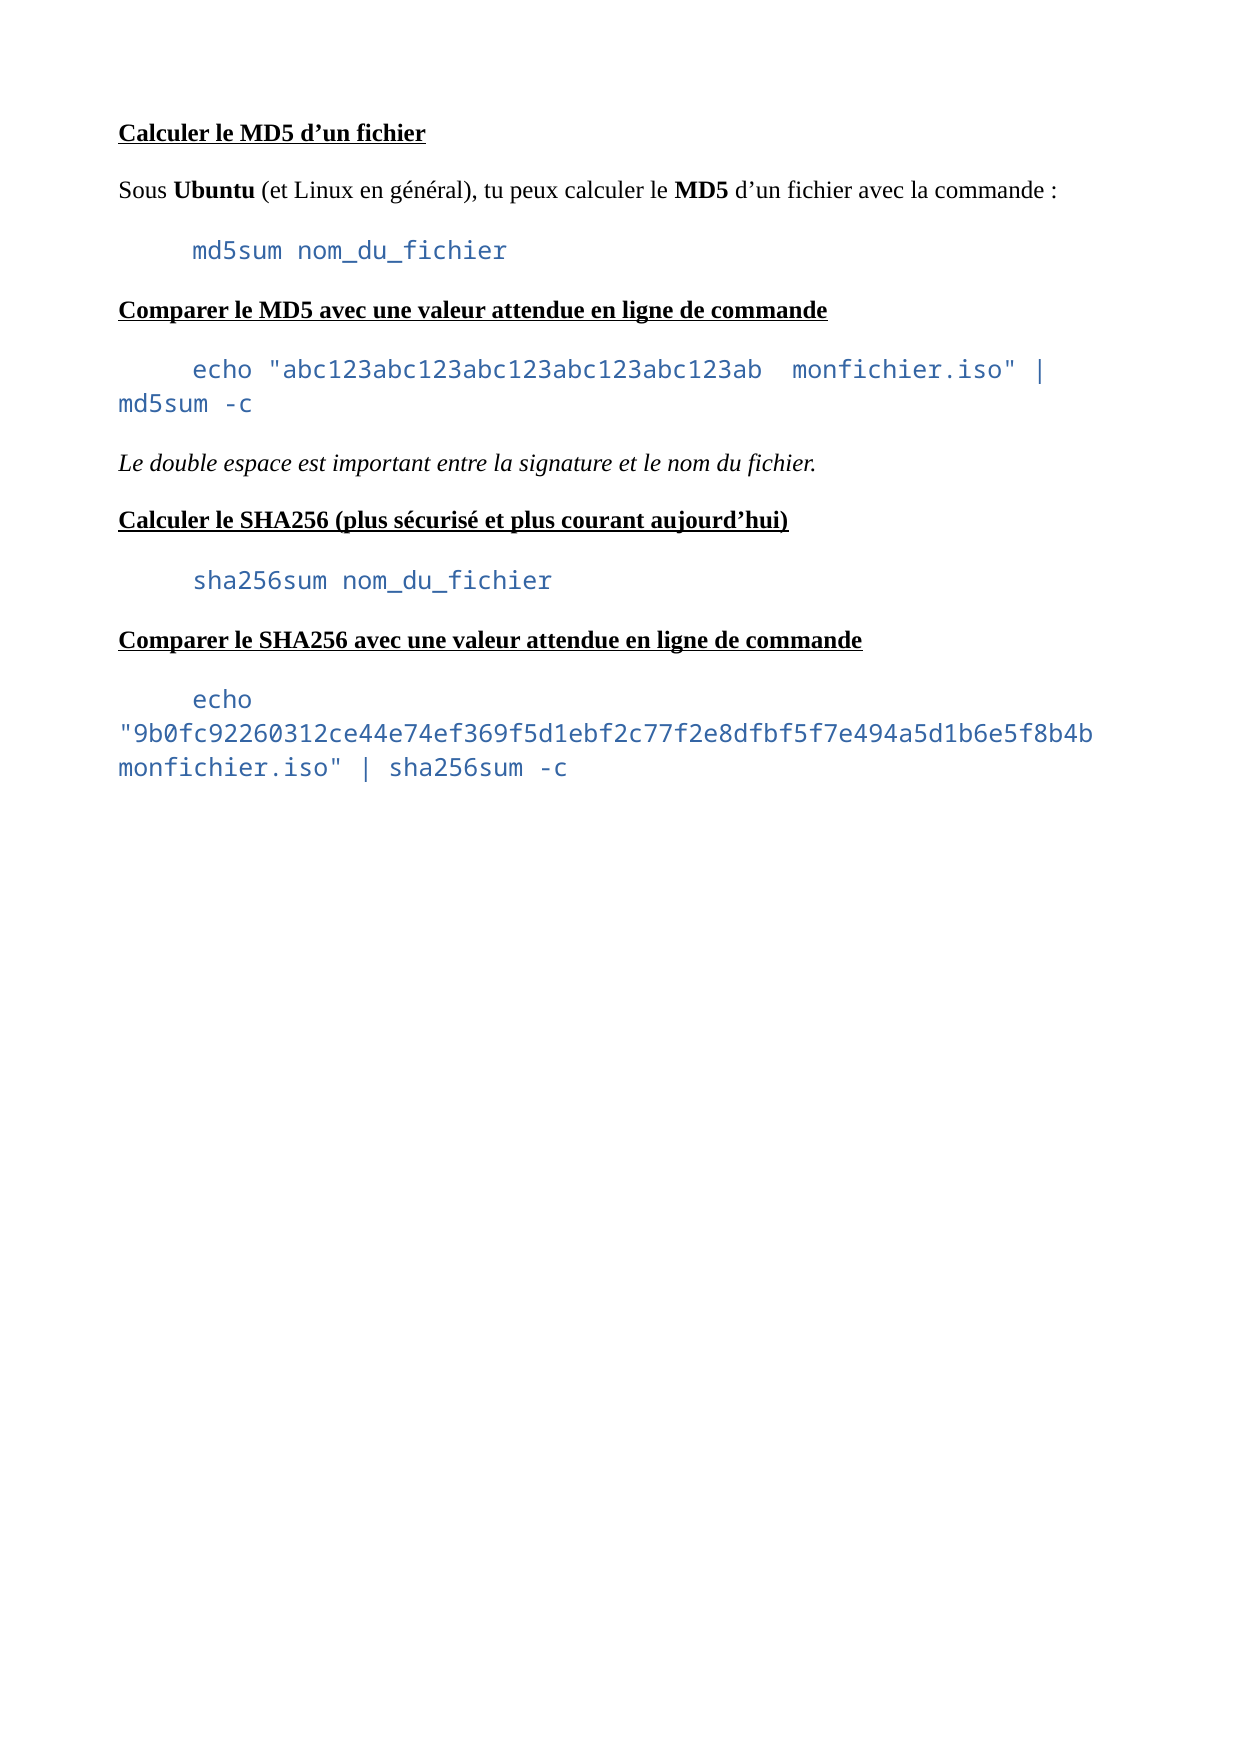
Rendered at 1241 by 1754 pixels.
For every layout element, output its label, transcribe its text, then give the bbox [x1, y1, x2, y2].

text Sous Ubuntu (et Linux en général), tu peux calculer le MD5 d’un fichier avec la commande : [118, 175, 1122, 204]
text Le double espace est important entre la signature et le nom du fichier. [118, 448, 1122, 477]
text echo "9b0fc92260312ce44e74ef369f5d1ebf2c77f2e8dfbf5f7e494a5d1b6e5f8b4b monfichier.iso" | sha256sum -c [118, 682, 1122, 784]
text md5sum nom_du_fichier [118, 232, 1122, 266]
text Comparer le SHA256 avec une valeur attendue en ligne de commande [118, 625, 1122, 653]
text Comparer le MD5 avec une valeur attendue en ligne de commande [118, 295, 1122, 323]
text echo "abc123abc123abc123abc123abc123ab monfichier.iso" | md5sum -c [118, 352, 1122, 420]
text Calculer le SHA256 (plus sécurisé et plus courant aujourd’hui) [118, 505, 1122, 534]
text Calculer le MD5 d’un fichier [118, 118, 1122, 147]
text sha256sum nom_du_fichier [118, 562, 1122, 596]
